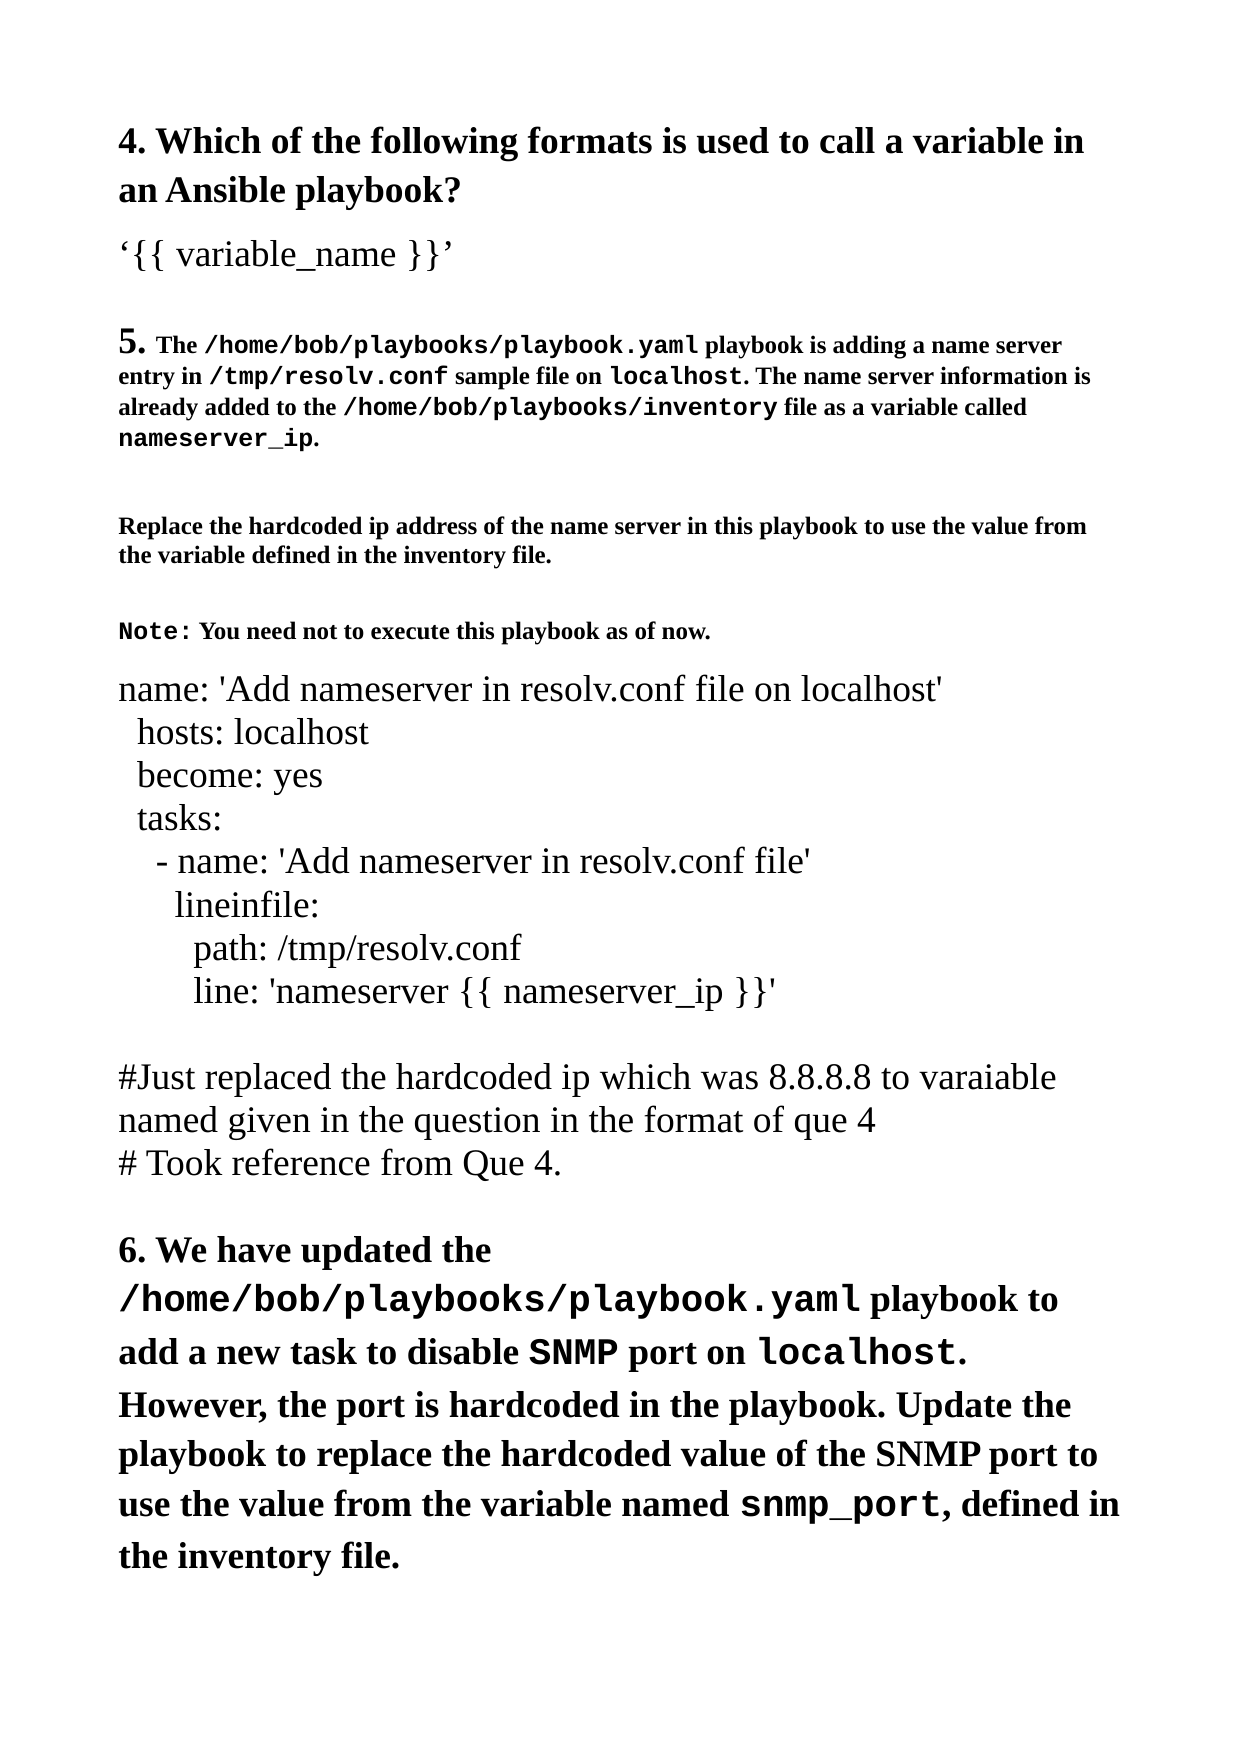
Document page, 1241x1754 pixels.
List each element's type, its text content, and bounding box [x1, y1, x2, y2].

text tasks: [118, 796, 1122, 839]
text lineinfile: [118, 882, 1122, 925]
text 6. We have updated the /home/bob/playbooks/playbook.yaml playbook to add a new task to disable SNMP port on localhost. However, the port is hardcoded in the playbook. Update the playbook to replace the hardcoded value of the SNMP port to use the value from the variable named snmp_port, defined in the inventory file. [118, 1227, 1122, 1577]
text name: 'Add nameserver in resolv.conf file on localhost' [118, 666, 1122, 709]
text #Just replaced the hardcoded ip which was 8.8.8.8 to varaiable named given in the question in the format of que 4 [118, 1054, 1122, 1141]
text line: 'nameserver {{ nameserver_ip }}' [118, 968, 1122, 1011]
text Note: You need not to execute this playbook as of now. [118, 616, 1122, 647]
text path: /tmp/resolv.conf [118, 925, 1122, 968]
text 4. Which of the following formats is used to call a variable in an Ansible playbook? [118, 118, 1122, 211]
text ‘{{ variable_name }}’ [118, 232, 1122, 275]
text # Took reference from Que 4. [118, 1141, 1122, 1184]
text become: yes [118, 753, 1122, 796]
text 5. The /home/bob/playbooks/playbook.yaml playbook is adding a name server entry in /tmp/resolv.conf sample file on localhost. The name server information is already added to the /home/bob/playbooks/inventory file as a variable called nameserver_ip. Replace the hardcoded ip address of the name server in this playbook to use the value from the variable defined in the inventory file. [118, 318, 1122, 569]
text hosts: localhost [118, 709, 1122, 753]
text - name: 'Add nameserver in resolv.conf file' [118, 839, 1122, 882]
